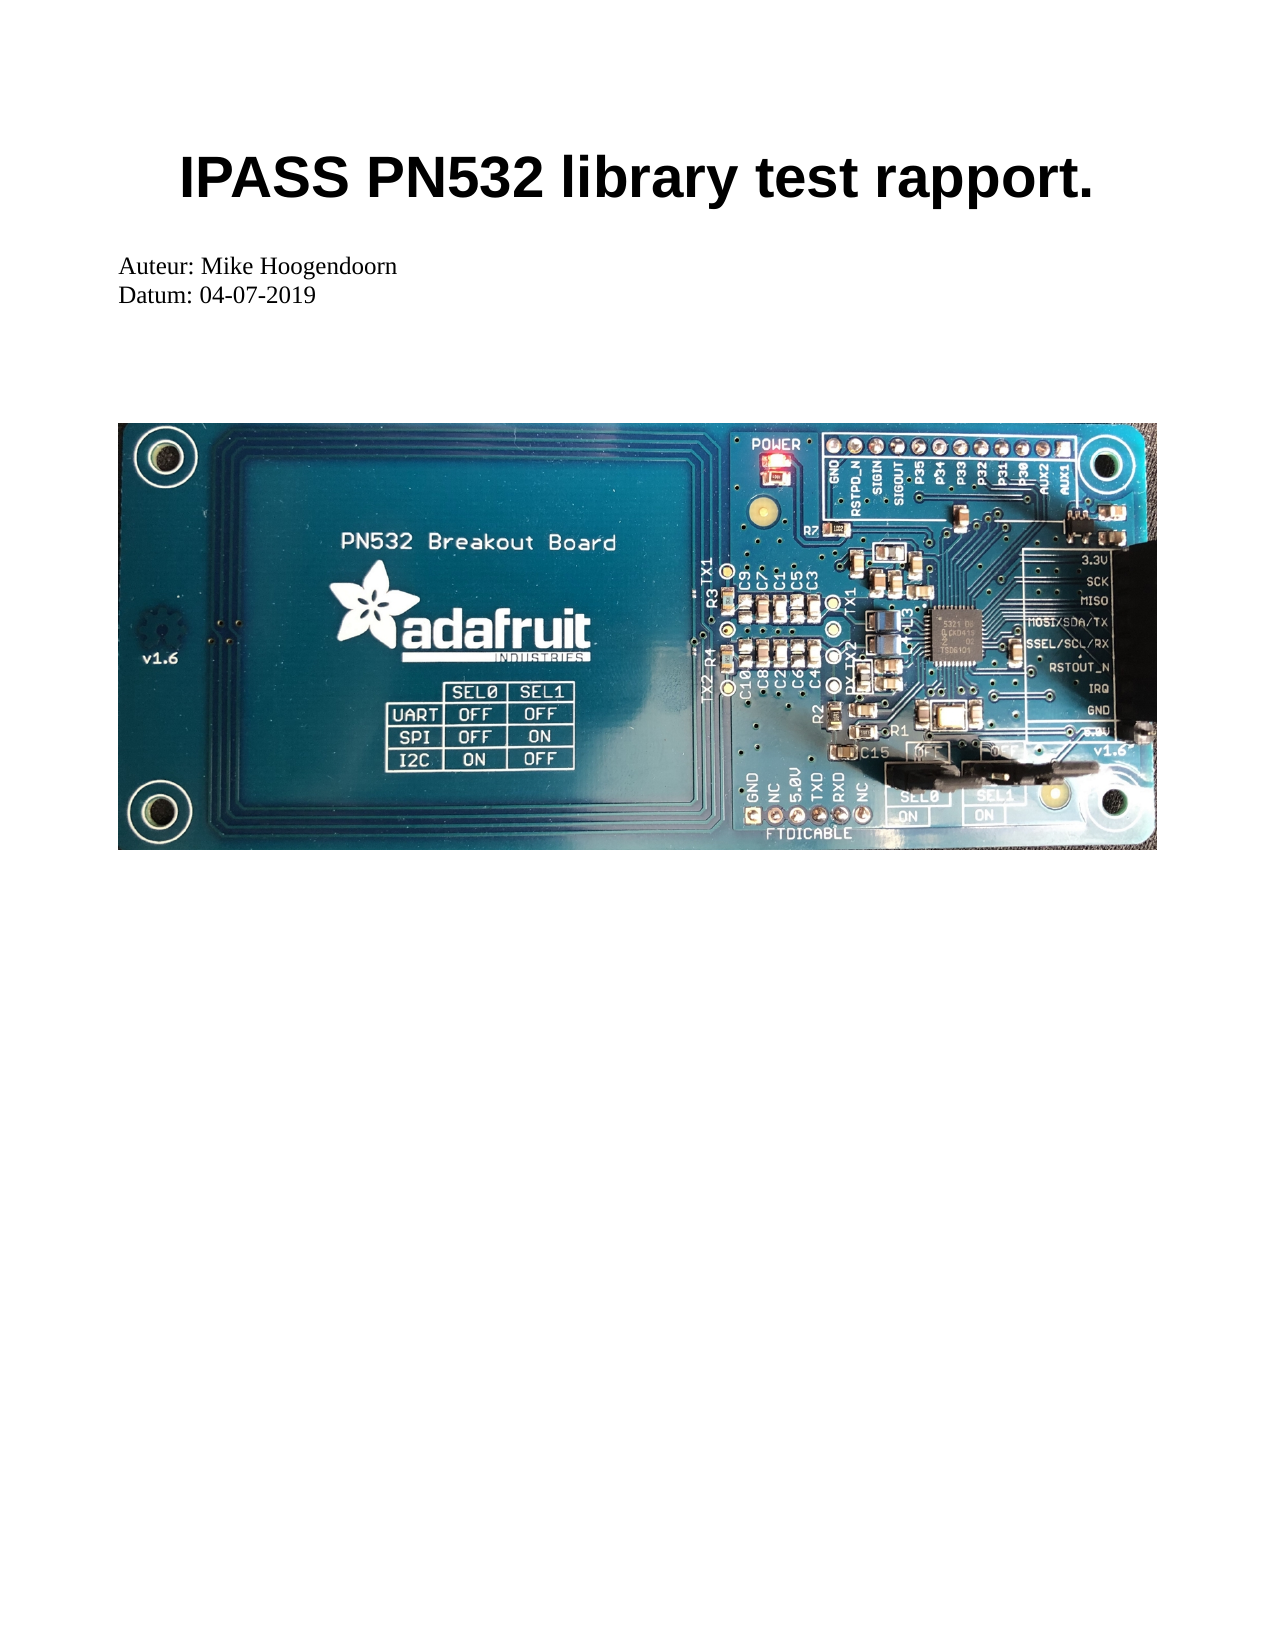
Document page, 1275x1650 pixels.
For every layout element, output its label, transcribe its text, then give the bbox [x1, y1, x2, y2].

text Auteur: Mike Hoogendoorn [118, 251, 1157, 280]
title IPASS PN532 library test rapport. [118, 143, 1157, 210]
text Datum: 04-07-2019 [118, 280, 1157, 309]
picture [118, 423, 1157, 850]
